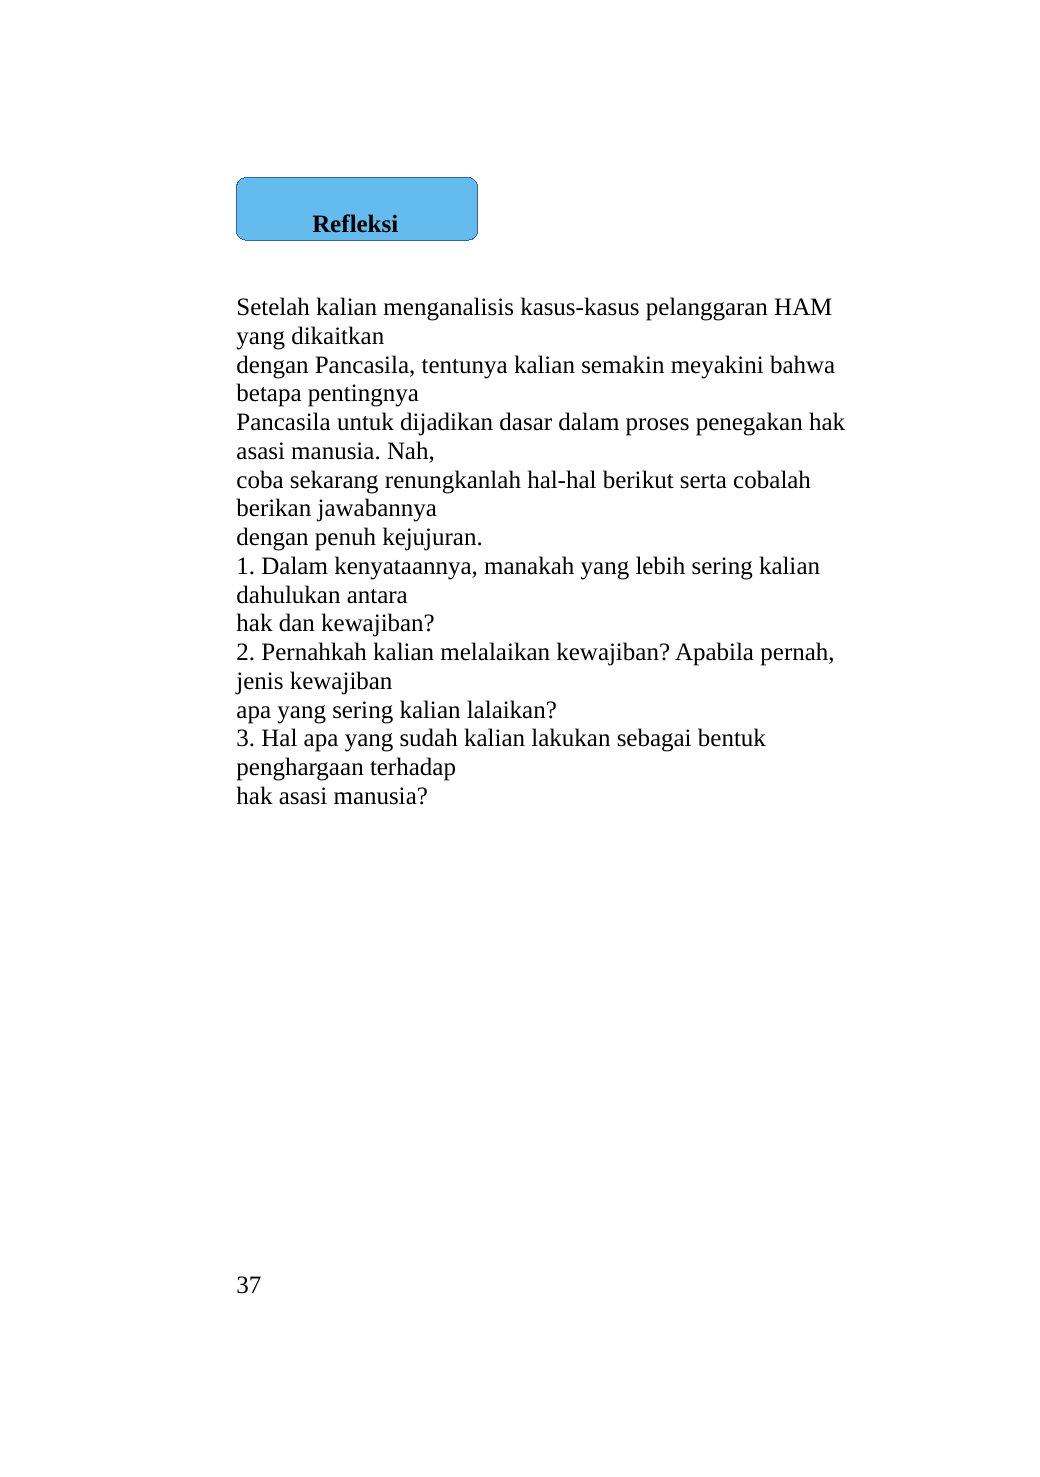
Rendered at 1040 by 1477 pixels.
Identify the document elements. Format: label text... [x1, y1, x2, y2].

text 3. Hal apa yang sudah kalian lakukan sebagai bentuk penghargaan terhadap [236, 723, 862, 781]
text Pancasila untuk dijadikan dasar dalam proses penegakan hak asasi manusia. Nah, [236, 407, 862, 465]
text dengan Pancasila, tentunya kalian semakin meyakini bahwa betapa pentingnya [236, 350, 862, 407]
text apa yang sering kalian lalaikan? [236, 695, 862, 723]
text 1. Dalam kenyataannya, manakah yang lebih sering kalian dahulukan antara [236, 551, 862, 608]
text Setelah kalian menganalisis kasus-kasus pelanggaran HAM yang dikaitkan [236, 292, 862, 350]
text dengan penuh kejujuran. [236, 522, 862, 551]
text hak dan kewajiban? [236, 608, 862, 637]
text coba sekarang renungkanlah hal-hal berikut serta cobalah berikan jawabannya [236, 465, 862, 522]
text 2. Pernahkah kalian melalaikan kewajiban? Apabila pernah, jenis kewajiban [236, 637, 862, 695]
text hak asasi manusia? [236, 781, 862, 810]
